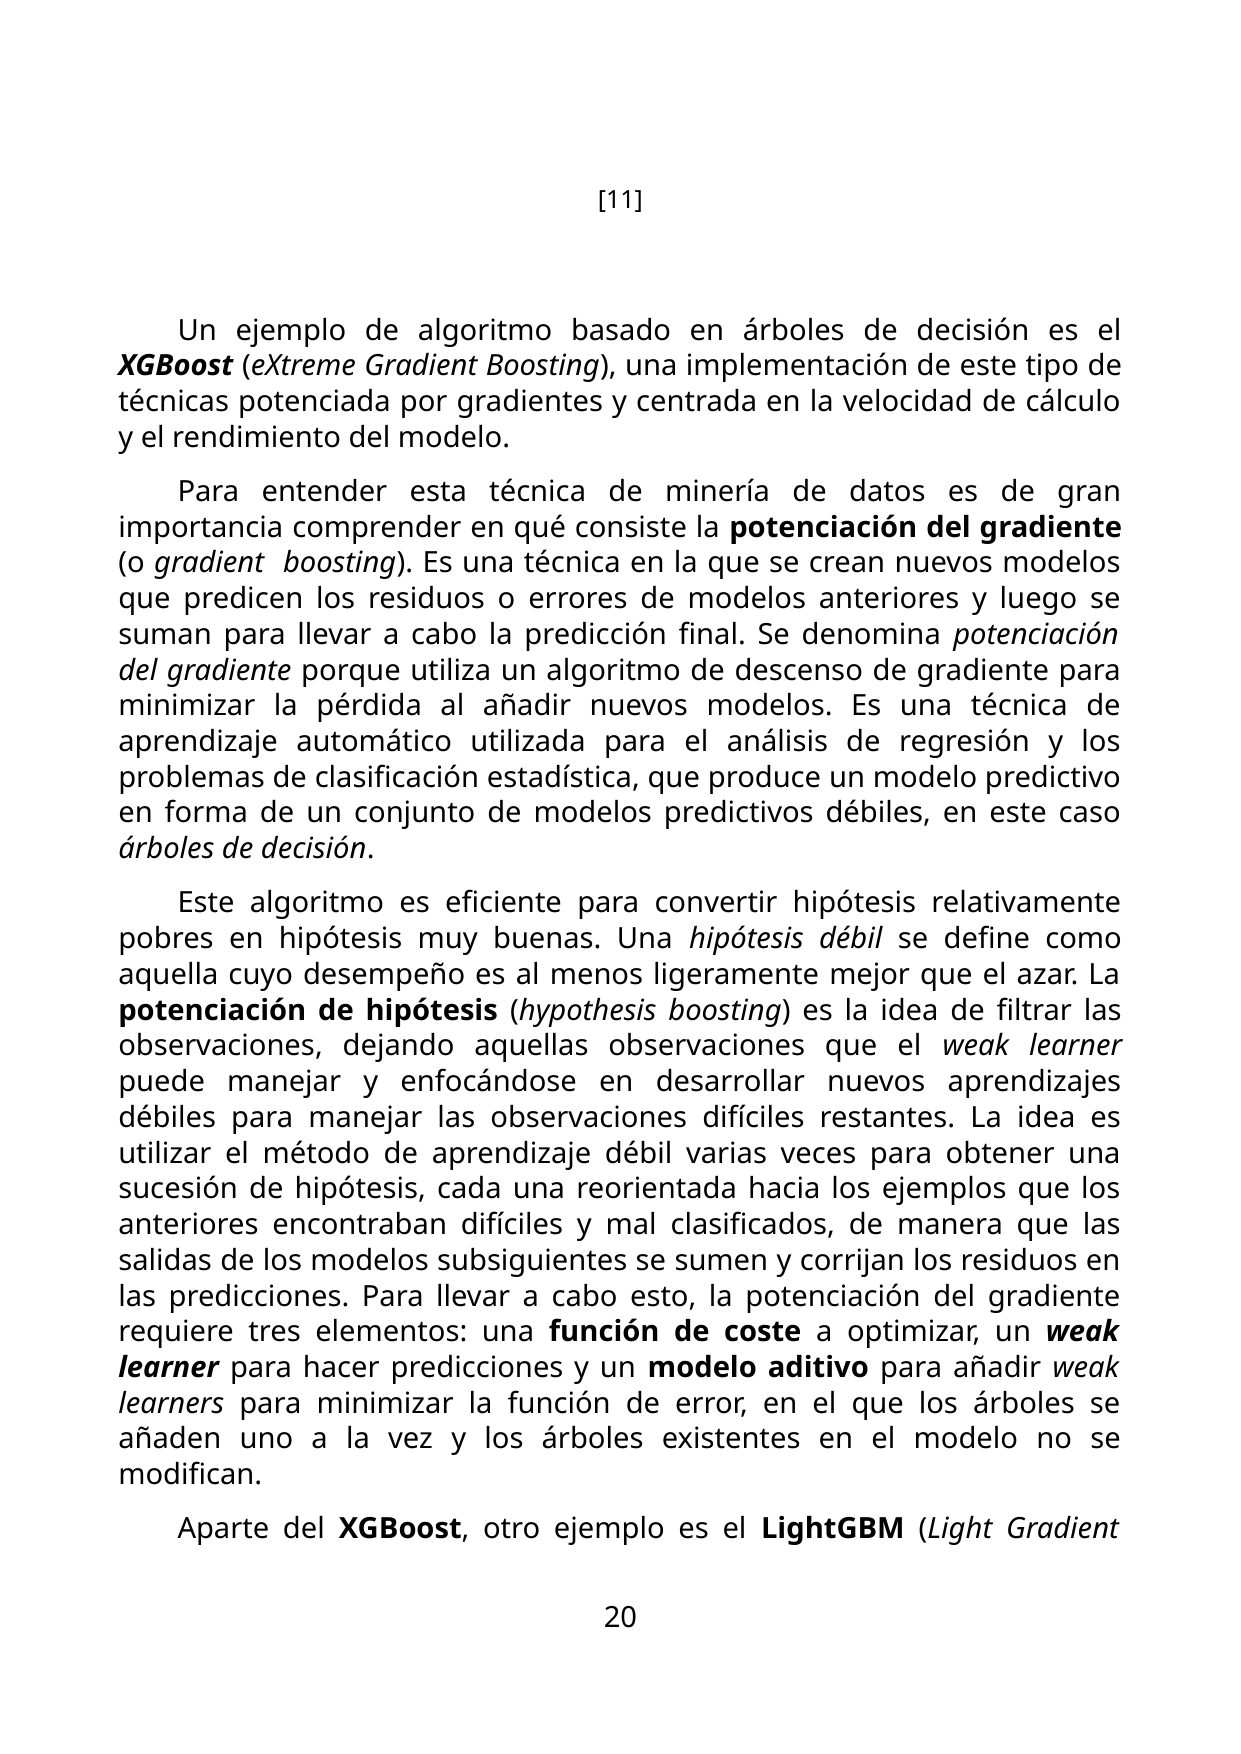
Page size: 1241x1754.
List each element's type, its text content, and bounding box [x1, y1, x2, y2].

text [11] [118, 182, 1122, 216]
text Para entender esta técnica de minería de datos es de gran importancia comprender en qué consiste la potenciación del gradiente (o gradient boosting). Es una técnica en la que se crean nuevos modelos que predicen los residuos o errores de modelos anteriores y luego se suman para llevar a cabo la predicción final. Se denomina potenciación del gradiente porque utiliza un algoritmo de descenso de gradiente para minimizar la pérdida al añadir nuevos modelos. Es una técnica de aprendizaje automático utilizada para el análisis de regresión y los problemas de clasificación estadística, que produce un modelo predictivo en forma de un conjunto de modelos predictivos débiles, en este caso árboles de decisión. [118, 470, 1122, 867]
text Este algoritmo es eficiente para convertir hipótesis relativamente pobres en hipótesis muy buenas. Una hipótesis débil se define como aquella cuyo desempeño es al menos ligeramente mejor que el azar. La potenciación de hipótesis (hypothesis boosting) es la idea de filtrar las observaciones, dejando aquellas observaciones que el weak learner puede manejar y enfocándose en desarrollar nuevos aprendizajes débiles para manejar las observaciones difíciles restantes. La idea es utilizar el método de aprendizaje débil varias veces para obtener una sucesión de hipótesis, cada una reorientada hacia los ejemplos que los anteriores encontraban difíciles y mal clasificados, de manera que las salidas de los modelos subsiguientes se sumen y corrijan los residuos en las predicciones. Para llevar a cabo esto, la potenciación del gradiente requiere tres elementos: una función de coste a optimizar, un weak learner para hacer predicciones y un modelo aditivo para añadir weak learners para minimizar la función de error, en el que los árboles se añaden uno a la vez y los árboles existentes en el modelo no se modifican. [118, 882, 1122, 1493]
text Aparte del XGBoost, otro ejemplo es el LightGBM (Light Gradient [118, 1508, 1122, 1547]
text Un ejemplo de algoritmo basado en árboles de decisión es el XGBoost (eXtreme Gradient Boosting), una implementación de este tipo de técnicas potenciada por gradientes y centrada en la velocidad de cálculo y el rendimiento del modelo. [118, 309, 1122, 456]
